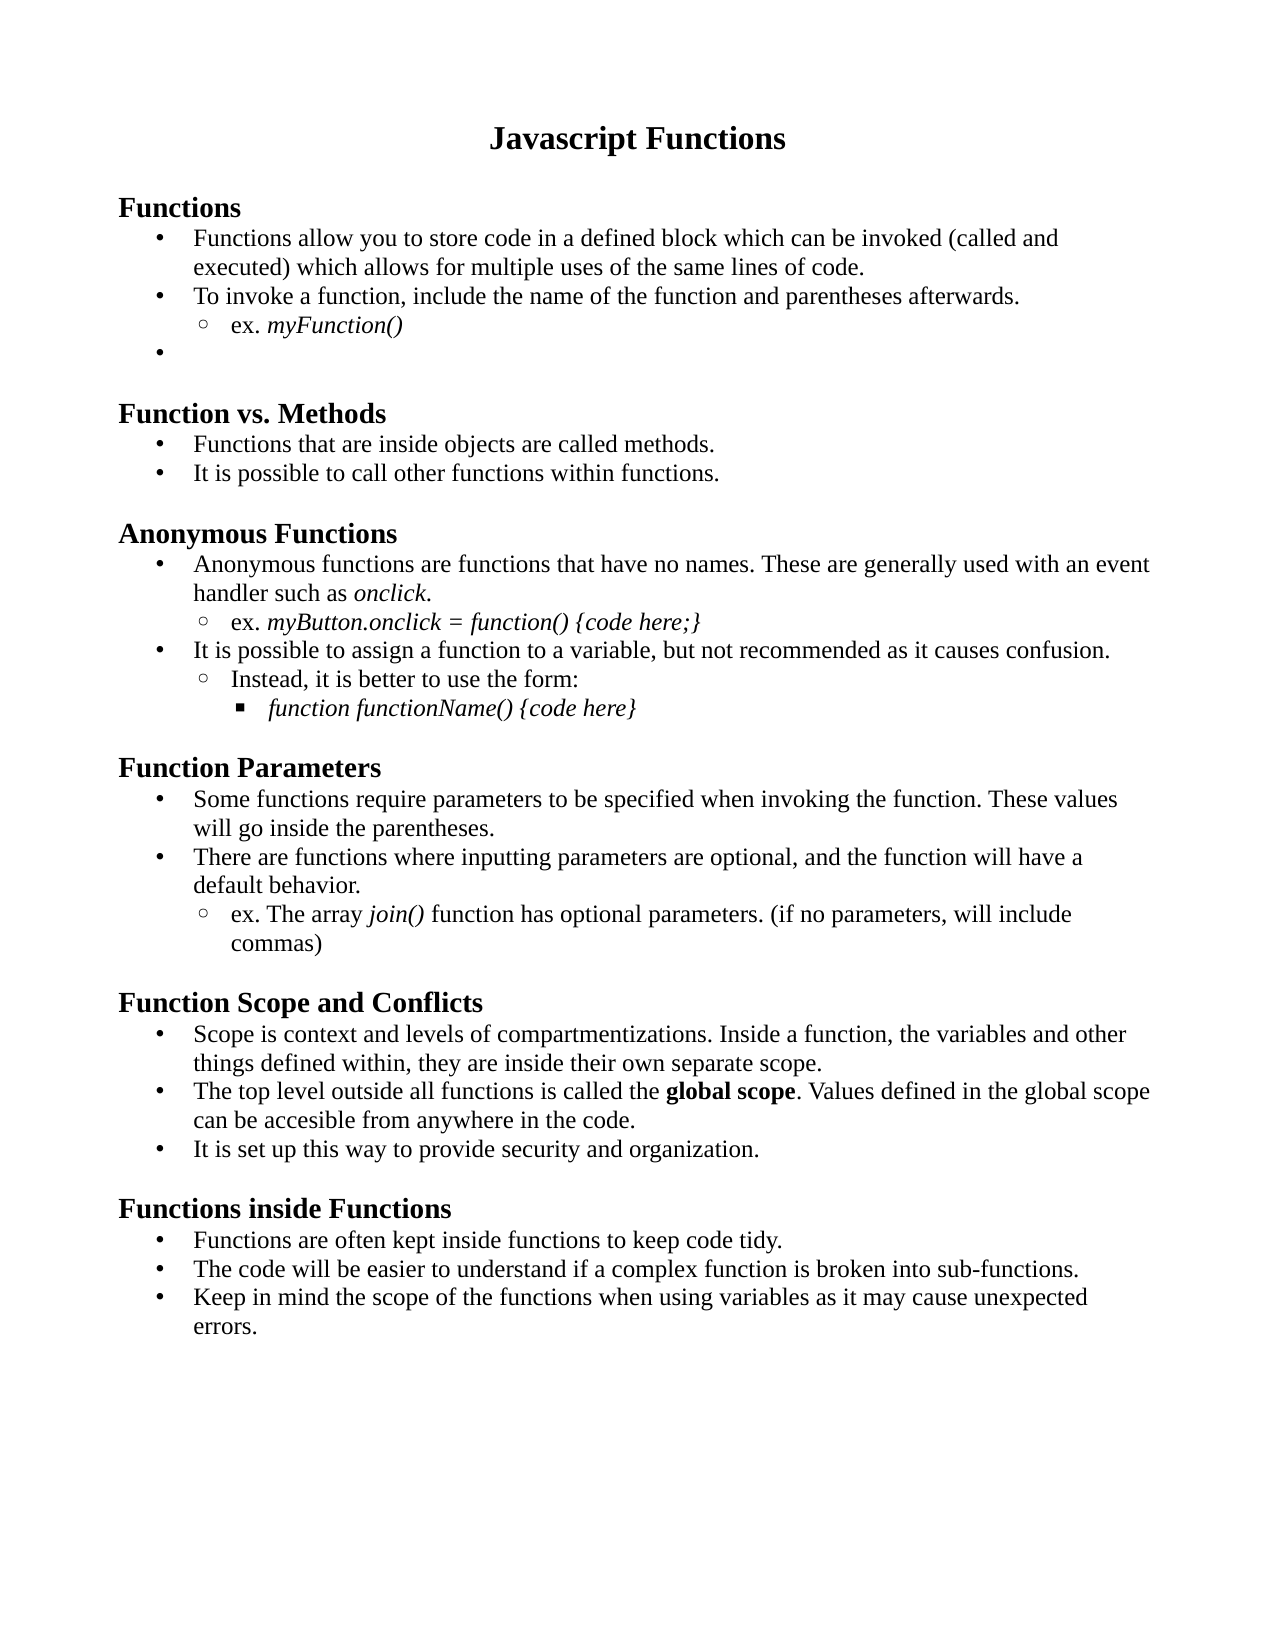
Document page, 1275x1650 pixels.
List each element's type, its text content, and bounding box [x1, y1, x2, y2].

list Functions allow you to store code in a defined block which can be invoked (called and executed) which allows for multiple uses of the same lines of code. [156, 223, 1157, 281]
text Functions [118, 190, 1157, 223]
list The top level outside all functions is called the global scope. Values defined in the global scope can be accesible from anywhere in the code. [156, 1076, 1157, 1134]
list Functions are often kept inside functions to keep code tidy. [156, 1225, 1157, 1254]
list Scope is context and levels of compartmentizations. Inside a function, the variables and other things defined within, they are inside their own separate scope. [156, 1019, 1157, 1076]
text Javascript Functions [118, 118, 1157, 156]
list ex. myButton.onclick = function() {code here;} [193, 607, 1157, 636]
text Anonymous Functions [118, 516, 1157, 549]
list It is possible to assign a function to a variable, but not recommended as it causes confusion. [156, 636, 1157, 664]
text Functions inside Functions [118, 1191, 1157, 1225]
list The code will be easier to understand if a complex function is broken into sub-functions. [156, 1254, 1157, 1282]
list ex. myFunction() [193, 310, 1157, 338]
list Anonymous functions are functions that have no names. These are generally used with an event handler such as onclick. [156, 549, 1157, 607]
list Some functions require parameters to be specified when invoking the function. These values will go inside the parentheses. [156, 784, 1157, 842]
list Functions that are inside objects are called methods. [156, 429, 1157, 458]
list It is set up this way to provide security and organization. [156, 1134, 1157, 1163]
list To invoke a function, include the name of the function and parentheses afterwards. [156, 281, 1157, 310]
list Instead, it is better to use the form: [193, 664, 1157, 693]
list There are functions where inputting parameters are optional, and the function will have a default behavior. [156, 842, 1157, 899]
list Keep in mind the scope of the functions when using variables as it may cause unexpected errors. [156, 1282, 1157, 1340]
text Function vs. Methods [118, 396, 1157, 429]
text Function Parameters [118, 751, 1157, 784]
text Function Scope and Conflicts [118, 985, 1157, 1019]
list ex. The array join() function has optional parameters. (if no parameters, will include commas) [193, 899, 1157, 957]
list It is possible to call other functions within functions. [156, 458, 1157, 487]
list function functionName() {code here} [231, 693, 1157, 722]
